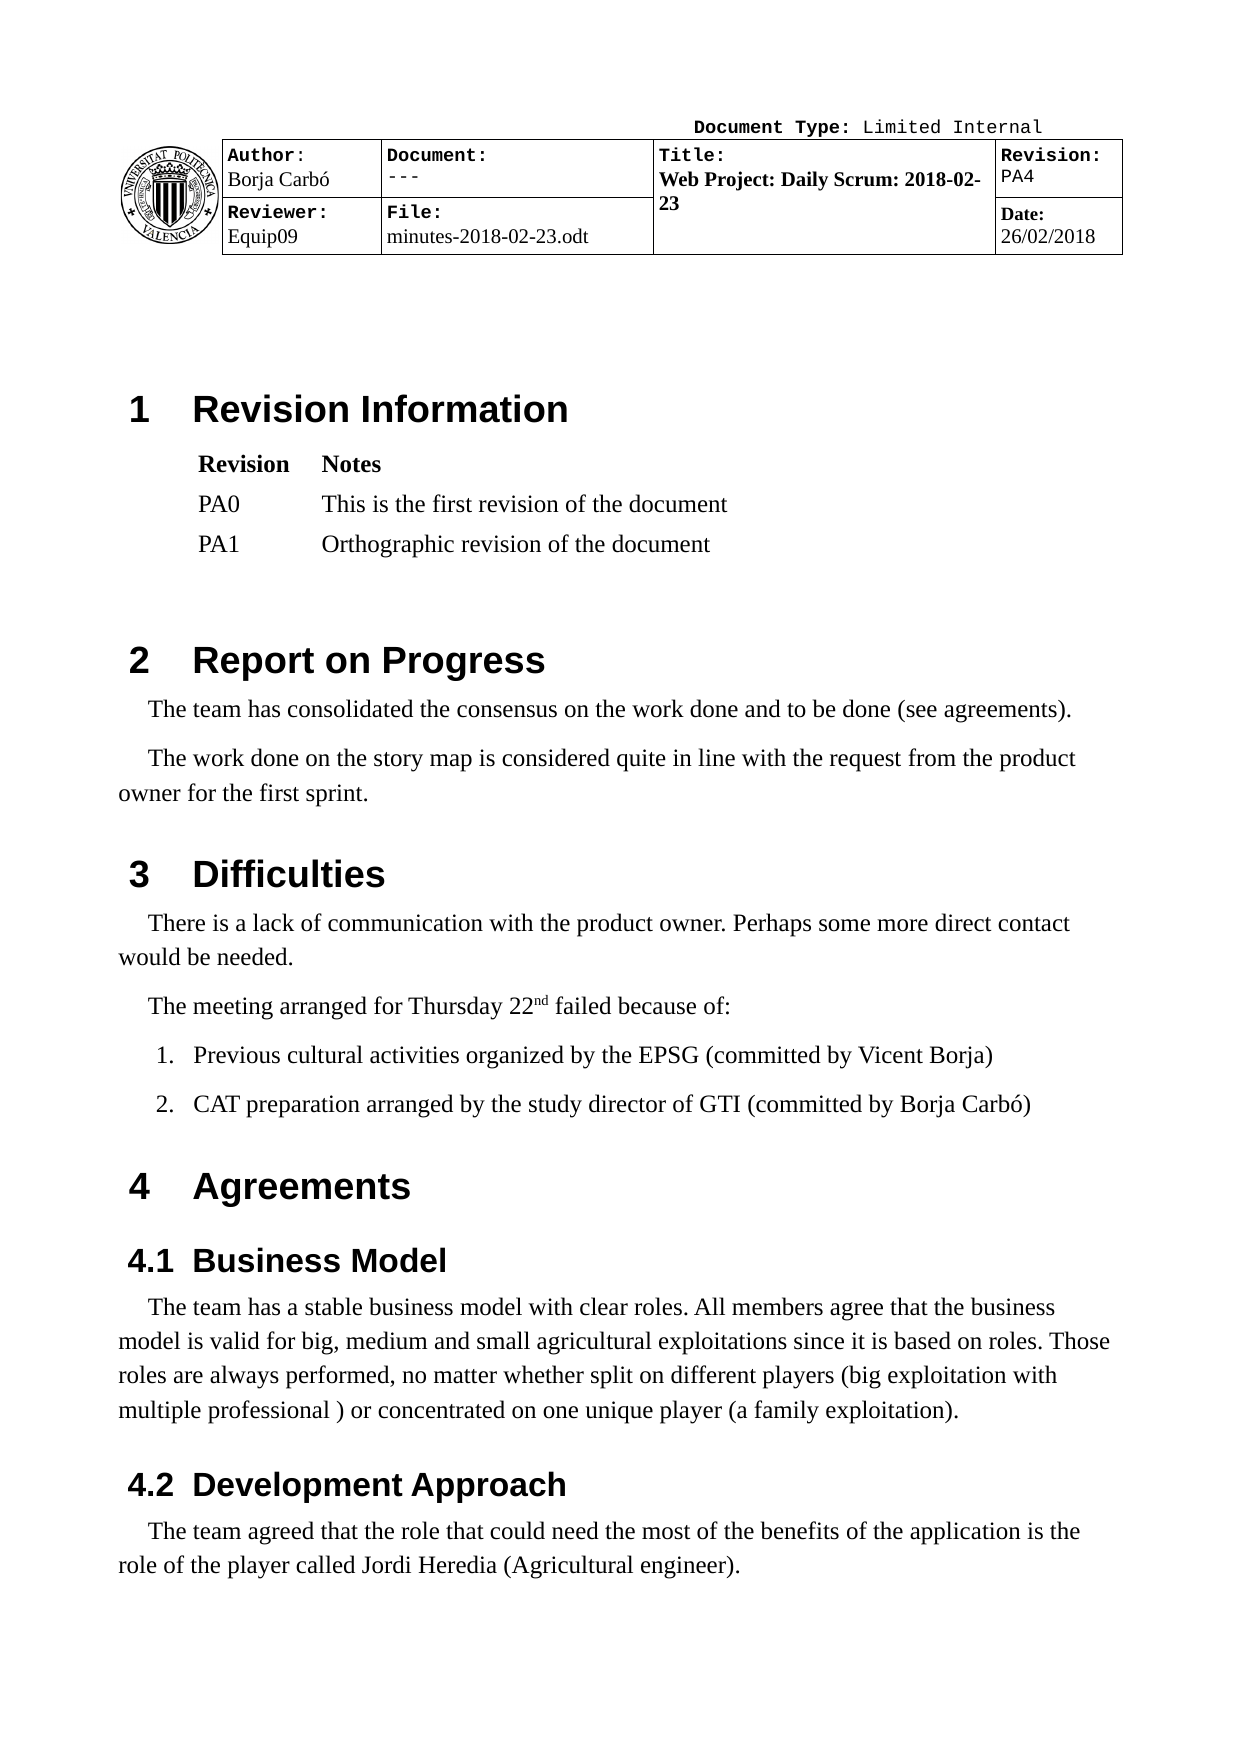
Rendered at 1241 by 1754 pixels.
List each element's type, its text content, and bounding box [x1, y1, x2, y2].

text The team agreed that the role that could need the most of the benefits of the application is the role of the player called Jordi Heredia (Agricultural engineer). [118, 1516, 1122, 1579]
text There is a lack of communication with the product owner. Perhaps some more direct contact would be needed. [118, 908, 1122, 971]
list CAT preparation arranged by the study director of GTI (committed by Borja Carbó) [156, 1089, 1122, 1118]
text The team has consolidated the consensus on the work done and to be done (see agreements). [118, 694, 1122, 723]
text The meeting arranged for Thursday 22nd failed because of: [118, 991, 1122, 1020]
list Previous cultural activities organized by the EPSG (committed by Vicent Borja) [156, 1040, 1122, 1069]
table_header Revision [192, 443, 316, 483]
subtitle Difficulties [118, 852, 1122, 895]
table_cell Orthographic revision of the document [316, 524, 1061, 564]
subtitle Agreements [118, 1163, 1122, 1207]
table_cell PA1 [192, 524, 316, 564]
table_header Notes [316, 443, 1061, 483]
table_cell PA0 [192, 484, 316, 524]
text The team has a stable business model with clear roles. All members agree that the business model is valid for big, medium and small agricultural exploitations since it is based on roles. Those roles are always performed, no matter whether split on different players (big exploitation with multiple professional ) or concentrated on one unique player (a family exploitation). [118, 1292, 1122, 1424]
subtitle Development Approach [118, 1465, 1122, 1504]
text The work done on the story map is considered quite in line with the request from the product owner for the first sprint. [118, 743, 1122, 806]
subtitle Revision Information [118, 387, 1122, 431]
subtitle Business Model [118, 1241, 1122, 1279]
picture [120, 146, 219, 244]
table_cell This is the first revision of the document [316, 484, 1061, 524]
subtitle Report on Progress [118, 638, 1122, 682]
